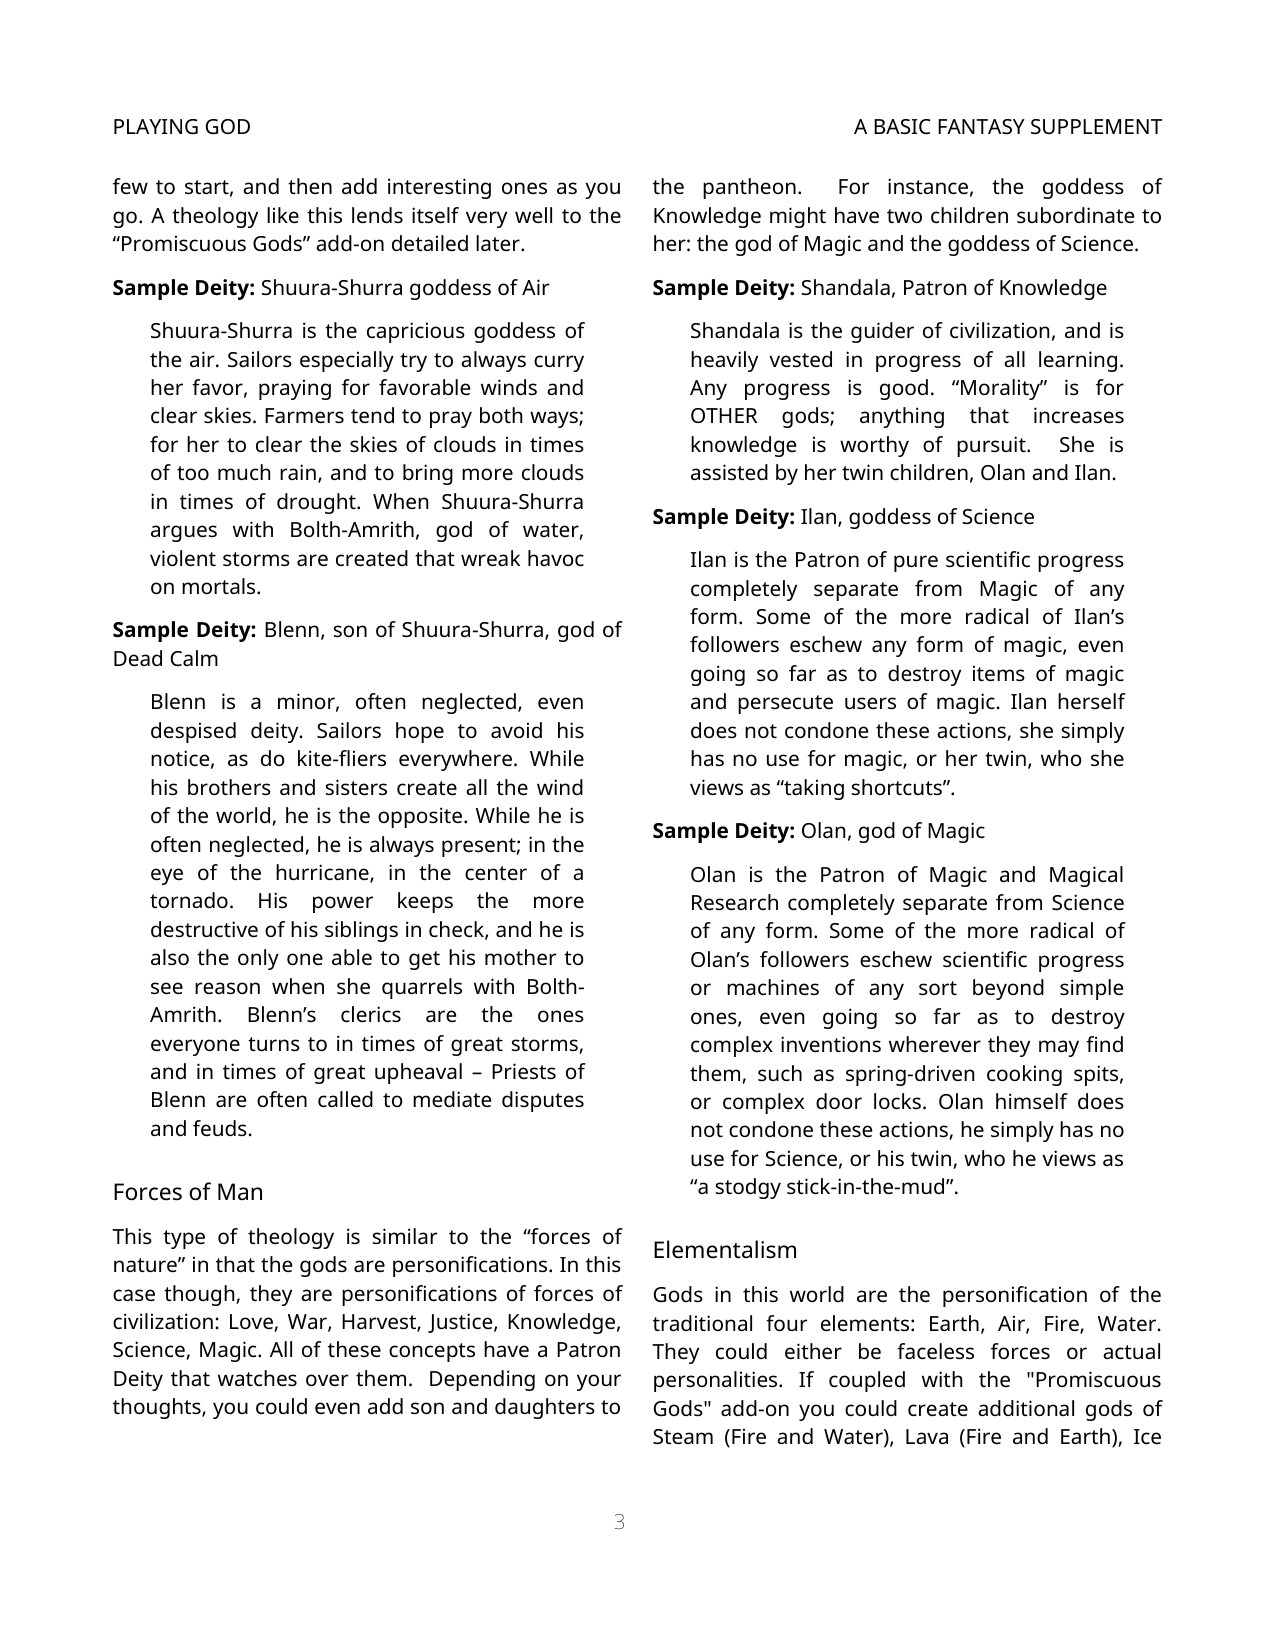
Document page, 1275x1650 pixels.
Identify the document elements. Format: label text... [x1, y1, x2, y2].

text Sample Deity: Blenn, son of Shuura-Shurra, god of Dead Calm [112, 616, 622, 672]
text Ilan is the Patron of pure scientific progress completely separate from Magic of any form. Some of the more radical of Ilan’s followers eschew any form of magic, even going so far as to destroy items of magic and persecute users of magic. Ilan herself does not condone these actions, she simply has no use for magic, or her twin, who she views as “taking shortcuts”. [690, 545, 1125, 801]
text Sample Deity: Shuura-Shurra goddess of Air [112, 273, 622, 301]
text Shandala is the guider of civilization, and is heavily vested in progress of all learning. Any progress is good. “Morality” is for OTHER gods; anything that increases knowledge is worthy of pursuit. She is assisted by her twin children, Olan and Ilan. [690, 316, 1125, 487]
text Sample Deity: Olan, god of Magic [652, 816, 1162, 845]
subtitle Elementalism [652, 1234, 1162, 1265]
text Sample Deity: Ilan, goddess of Science [652, 502, 1162, 530]
text This type of theology is similar to the “forces of nature” in that the gods are personifications. In this case though, they are personifications of forces of civilization: Love, War, Harvest, Justice, Knowledge, Science, Magic. All of these concepts have a Patron Deity that watches over them. Depending on your thoughts, you could even add son and daughters to [112, 1222, 622, 1421]
text Shuura-Shurra is the capricious goddess of the air. Sailors especially try to always curry her favor, praying for favorable winds and clear skies. Farmers tend to pray both ways; for her to clear the skies of clouds in times of too much rain, and to bring more clouds in times of drought. When Shuura-Shurra argues with Bolth-Amrith, god of water, violent storms are created that wreak havoc on mortals. [150, 316, 585, 601]
subtitle Forces of Man [112, 1176, 622, 1207]
text few to start, and then add interesting ones as you go. A theology like this lends itself very well to the “Promiscuous Gods” add-on detailed later. [112, 172, 622, 258]
text Gods in this world are the personification of the traditional four elements: Earth, Air, Fire, Water. They could either be faceless forces or actual personalities. If coupled with the "Promiscuous Gods" add-on you could create additional gods of Steam (Fire and Water), Lava (Fire and Earth), Ice [652, 1280, 1162, 1451]
text Olan is the Patron of Magic and Magical Research completely separate from Science of any form. Some of the more radical of Olan’s followers eschew scientific progress or machines of any sort beyond simple ones, even going so far as to destroy complex inventions wherever they may find them, such as spring-driven cooking spits, or complex door locks. Olan himself does not condone these actions, he simply has no use for Science, or his twin, who he views as “a stodgy stick-in-the-mud”. [690, 860, 1125, 1201]
text the pantheon. For instance, the goddess of Knowledge might have two children subordinate to her: the god of Magic and the goddess of Science. [652, 172, 1162, 258]
text Sample Deity: Shandala, Patron of Knowledge [652, 273, 1162, 301]
text Blenn is a minor, often neglected, even despised deity. Sailors hope to avoid his notice, as do kite-fliers everywhere. While his brothers and sisters create all the wind of the world, he is the opposite. While he is often neglected, he is always present; in the eye of the hurricane, in the center of a tornado. His power keeps the more destructive of his siblings in check, and he is also the only one able to get his mother to see reason when she quarrels with Bolth-Amrith. Blenn’s clerics are the ones everyone turns to in times of great storms, and in times of great upheaval – Priests of Blenn are often called to mediate disputes and feuds. [150, 687, 585, 1142]
